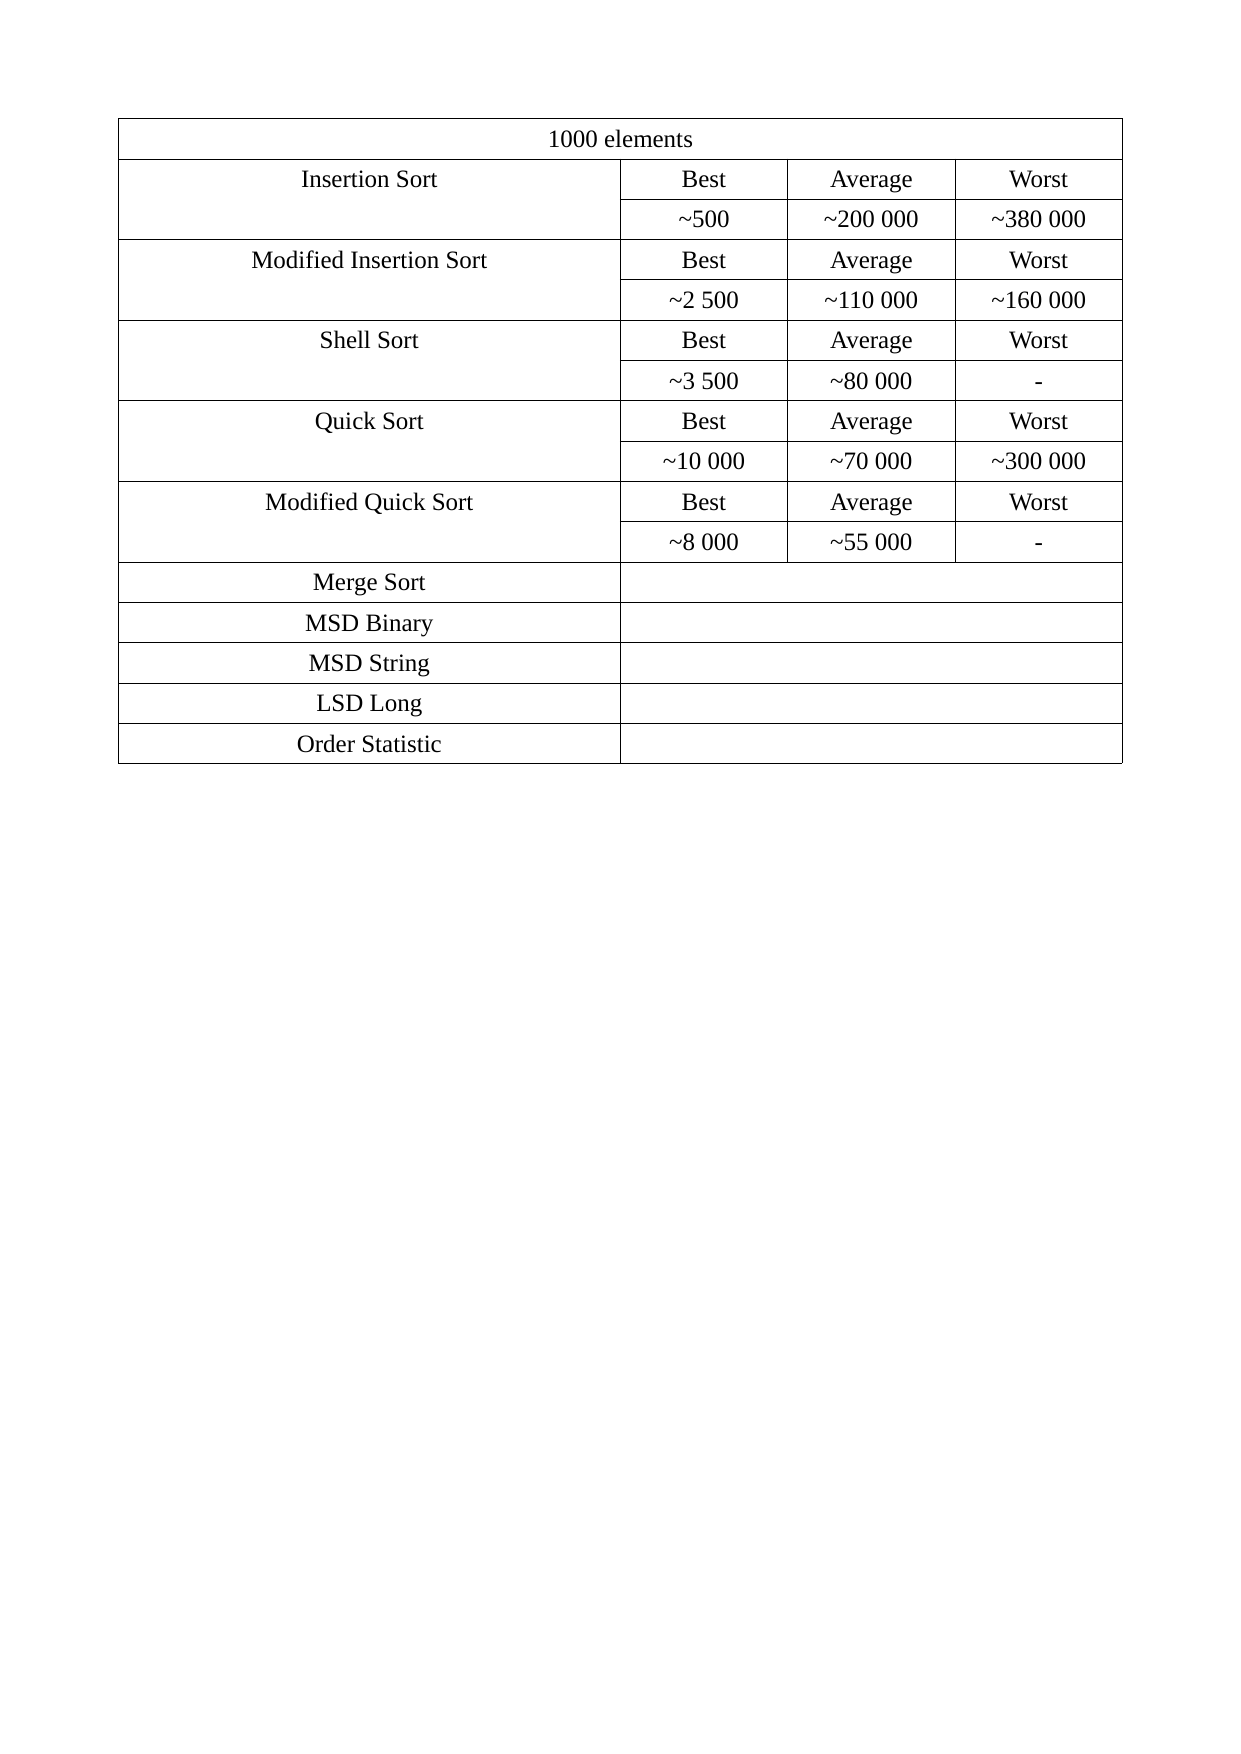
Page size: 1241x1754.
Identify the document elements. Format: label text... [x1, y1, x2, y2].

table_cell - [956, 522, 1122, 562]
table_cell ~80 000 [788, 361, 955, 400]
table_cell Merge Sort [119, 563, 620, 602]
table_cell Worst [956, 482, 1122, 521]
table_cell [621, 724, 1122, 763]
table_cell Shell Sort [119, 321, 620, 400]
table_cell Modified Insertion Sort [119, 240, 620, 320]
table_cell Worst [956, 240, 1122, 279]
table_cell Insertion Sort [119, 160, 620, 239]
table_cell MSD Binary [119, 603, 620, 642]
table_cell ~70 000 [788, 442, 955, 481]
table_cell Average [788, 401, 955, 441]
table_cell Worst [956, 401, 1122, 441]
table_cell ~160 000 [956, 280, 1122, 320]
table_cell Best [621, 401, 787, 441]
table_cell Quick Sort [119, 401, 620, 481]
table_header 1000 elements [119, 119, 1122, 158]
table_cell ~300 000 [956, 442, 1122, 481]
table_cell [621, 563, 1122, 602]
table_cell [621, 643, 1122, 682]
table_cell ~500 [621, 200, 787, 239]
table_cell ~3 500 [621, 361, 787, 400]
table_cell Best [621, 240, 787, 279]
table_cell ~200 000 [788, 200, 955, 239]
table_cell MSD String [119, 643, 620, 682]
table_cell Modified Quick Sort [119, 482, 620, 562]
table_cell Best [621, 160, 787, 199]
table_cell ~10 000 [621, 442, 787, 481]
table_cell ~8 000 [621, 522, 787, 562]
table_cell ~380 000 [956, 200, 1122, 239]
table_cell Average [788, 321, 955, 360]
table_cell Average [788, 240, 955, 279]
table_cell LSD Long [119, 684, 620, 723]
table_cell Best [621, 482, 787, 521]
table_cell [621, 684, 1122, 723]
table_cell ~2 500 [621, 280, 787, 320]
table_cell Order Statistic [119, 724, 620, 763]
table_cell [621, 603, 1122, 642]
table_cell ~110 000 [788, 280, 955, 320]
table_cell ~55 000 [788, 522, 955, 562]
table_cell Average [788, 160, 955, 199]
table_cell - [956, 361, 1122, 400]
table_cell Worst [956, 321, 1122, 360]
table_cell Average [788, 482, 955, 521]
table_cell Best [621, 321, 787, 360]
table_cell Worst [956, 160, 1122, 199]
